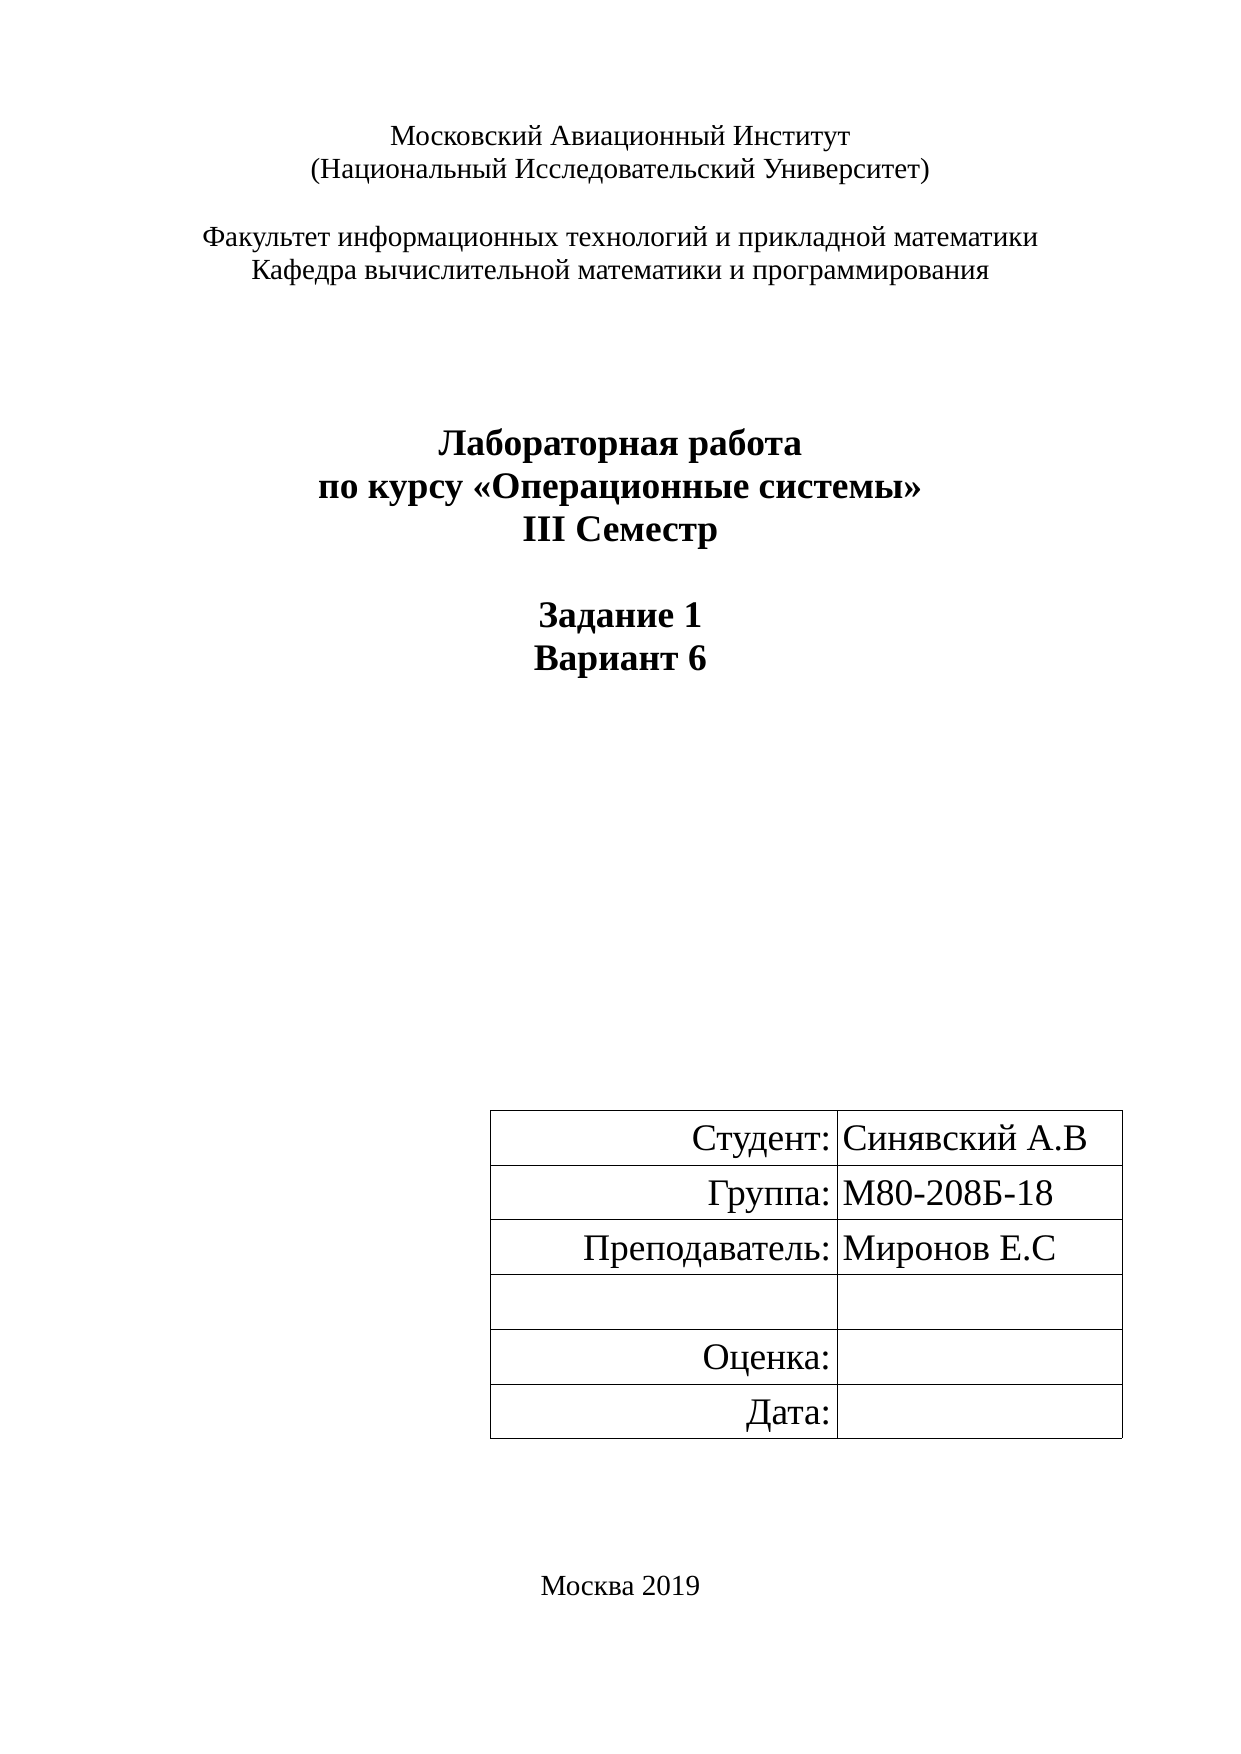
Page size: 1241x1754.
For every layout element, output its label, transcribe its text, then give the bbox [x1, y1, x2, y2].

text Лабораторная работа [118, 420, 1122, 463]
table_cell М80-208Б-18 [838, 1166, 1122, 1219]
table_cell Миронов Е.С [838, 1220, 1122, 1274]
text Вариант 6 [118, 636, 1122, 679]
table_header Синявский А.В [838, 1111, 1122, 1165]
text Кафедра вычислительной математики и программирования [118, 252, 1122, 286]
table_cell [838, 1330, 1122, 1383]
text Московский Авиационный Институт [118, 118, 1122, 152]
table_cell Группа: [491, 1166, 837, 1219]
text III Семестр [118, 506, 1122, 549]
table_cell Оценка: [491, 1330, 837, 1383]
text (Национальный Исследовательский Университет) [118, 152, 1122, 185]
text по курсу «Операционные системы» [118, 463, 1122, 506]
text Москва 2019 [118, 1568, 1122, 1601]
table_header Студент: [491, 1111, 837, 1165]
table_cell [838, 1275, 1122, 1329]
text Задание 1 [118, 592, 1122, 636]
table_cell Преподаватель: [491, 1220, 837, 1274]
table_cell Дата: [491, 1385, 837, 1438]
table_cell [491, 1275, 837, 1329]
table_cell [838, 1385, 1122, 1438]
text Факультет информационных технологий и прикладной математики [118, 219, 1122, 252]
